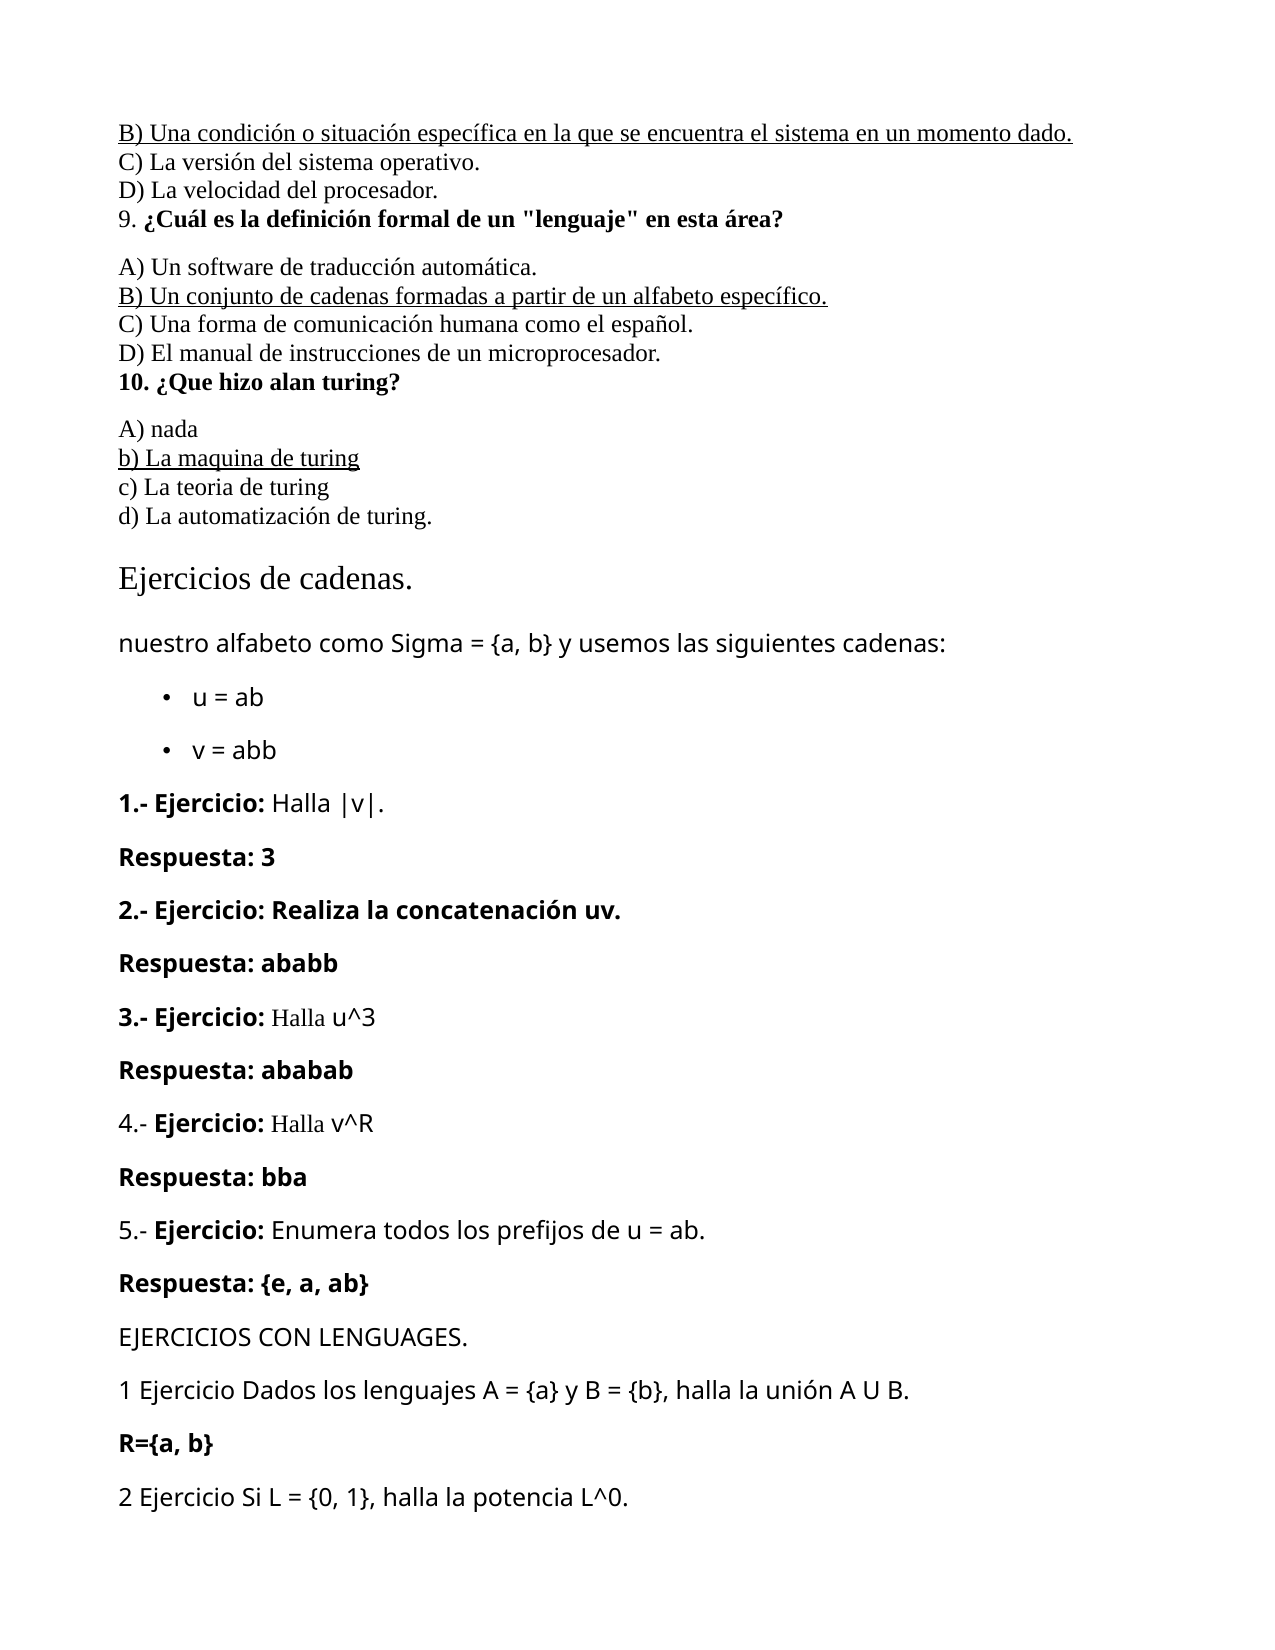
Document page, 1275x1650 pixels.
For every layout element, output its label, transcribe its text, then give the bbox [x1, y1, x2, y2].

text Respuesta: ababab [118, 1052, 1157, 1087]
text 2 Ejercicio Si L = {0, 1}, halla la potencia L^0. [118, 1479, 1157, 1513]
text 9. ¿Cuál es la definición formal de un "lenguaje" en esta área? [118, 204, 1157, 233]
text B) Una condición o situación específica en la que se encuentra el sistema en un momento dado. [118, 118, 1157, 147]
text b) La maquina de turing [118, 443, 1157, 472]
text R={a, b} [118, 1426, 1157, 1460]
text Respuesta: bba [118, 1159, 1157, 1193]
text 1.- Ejercicio: Halla |v|. [118, 786, 1157, 820]
text 4.- Ejercicio: Halla v^R [118, 1106, 1157, 1140]
text 5.- Ejercicio: Enumera todos los prefijos de u = ab. [118, 1212, 1157, 1247]
text C) La versión del sistema operativo. [118, 147, 1157, 176]
text A) nada [118, 414, 1157, 443]
text 2.- Ejercicio: Realiza la concatenación uv. [118, 892, 1157, 927]
text 10. ¿Que hizo alan turing? [118, 367, 1157, 396]
text 3.- Ejercicio: Halla u^3 [118, 999, 1157, 1033]
text d) La automatización de turing. [118, 501, 1157, 529]
text EJERCICIOS CON LENGUAGES. [118, 1319, 1157, 1353]
text D) El manual de instrucciones de un microprocesador. [118, 338, 1157, 367]
text C) Una forma de comunicación humana como el español. [118, 309, 1157, 338]
text B) Un conjunto de cadenas formadas a partir de un alfabeto específico. [118, 281, 1157, 309]
text A) Un software de traducción automática. [118, 252, 1157, 281]
text Respuesta: {e, a, ab} [118, 1266, 1157, 1300]
text nuestro alfabeto como Sigma = {a, b} y usemos las siguientes cadenas: [118, 625, 1157, 659]
text Respuesta: ababb [118, 946, 1157, 980]
text D) La velocidad del procesador. [118, 176, 1157, 204]
text Ejercicios de cadenas. [118, 558, 1157, 597]
list u = ab [162, 679, 1157, 713]
text Respuesta: 3 [118, 839, 1157, 873]
text 1 Ejercicio Dados los lenguajes A = {a} y B = {b}, halla la unión A U B. [118, 1372, 1157, 1407]
list v = abb [162, 732, 1157, 767]
text c) La teoria de turing [118, 472, 1157, 501]
